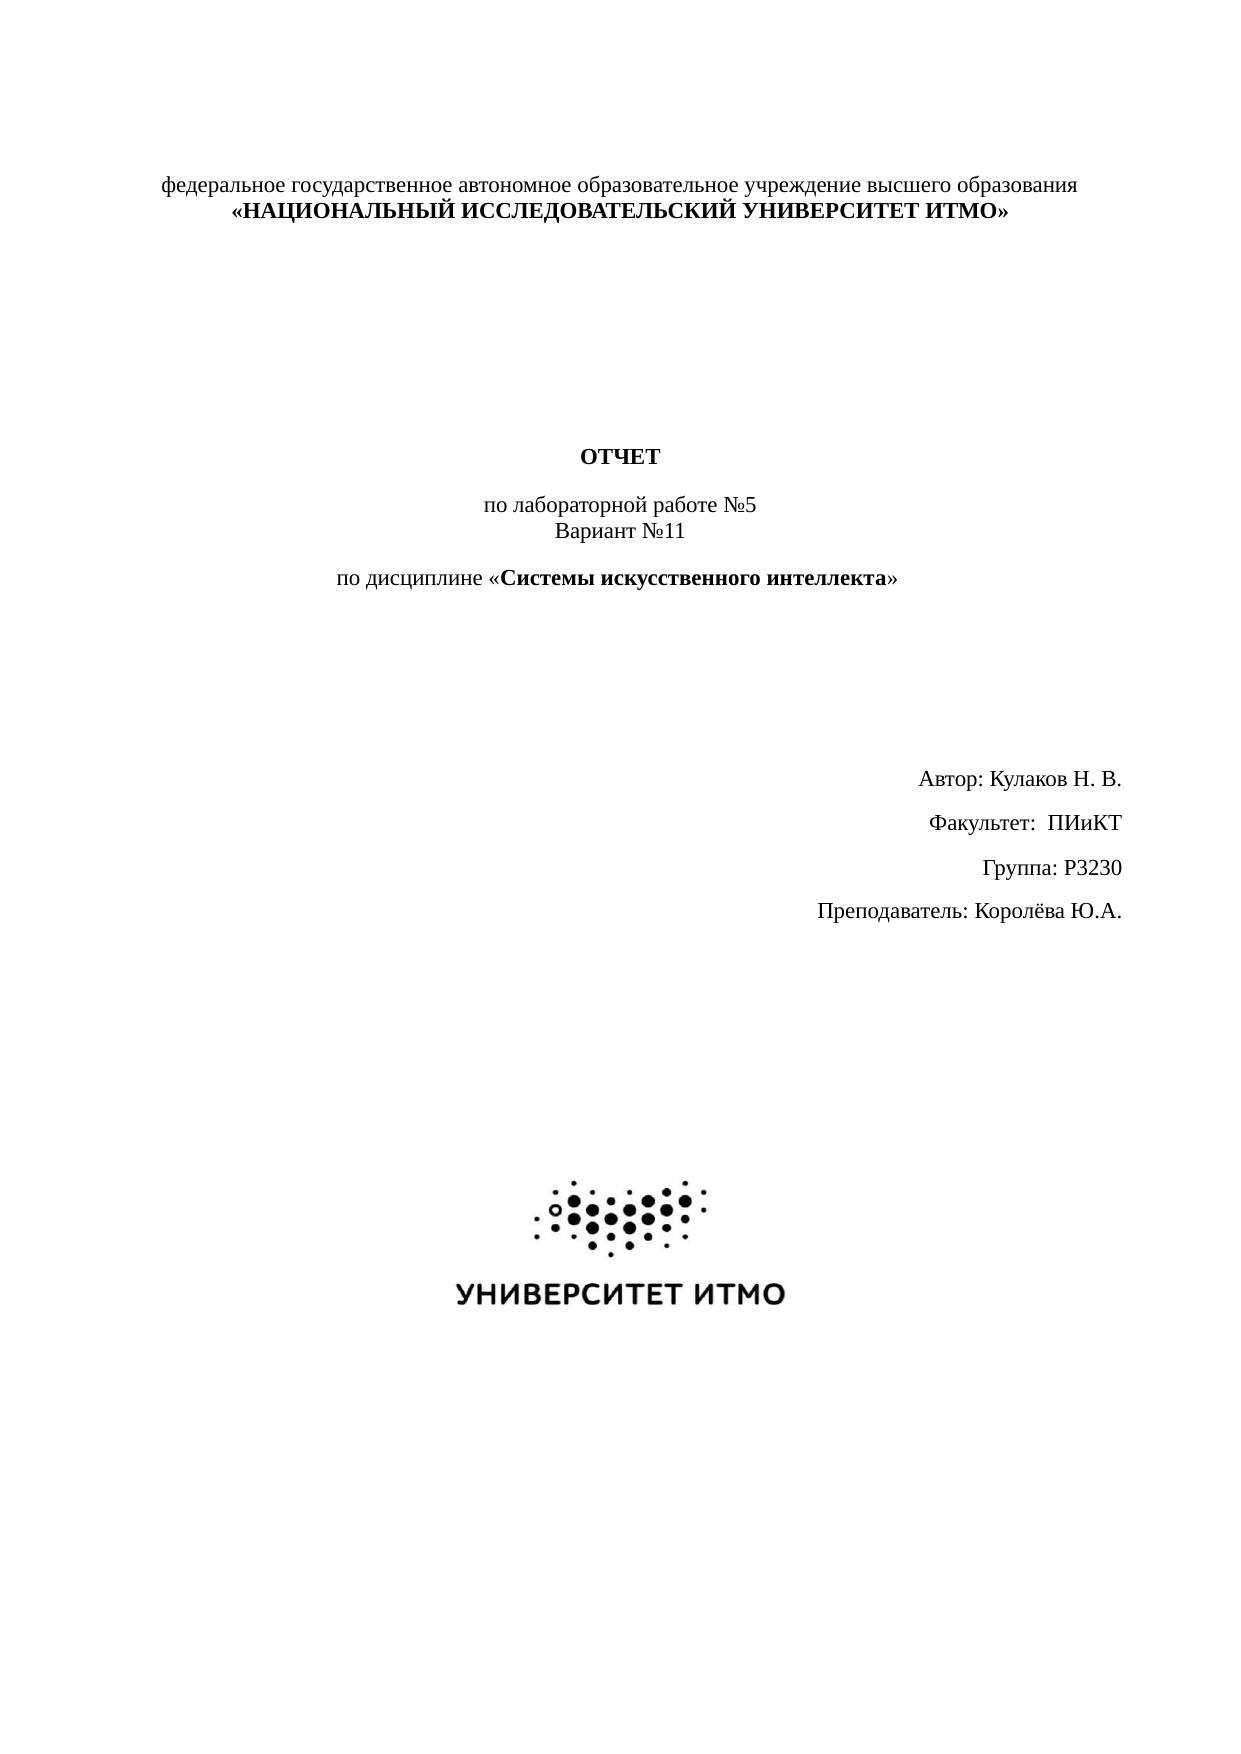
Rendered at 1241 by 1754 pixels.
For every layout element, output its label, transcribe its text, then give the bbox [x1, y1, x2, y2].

text федеральное государственное автономное образовательное учреждение высшего образования [118, 171, 1122, 197]
text по лабораторной работе №5 Вариант №11 [118, 491, 1122, 543]
text Группа: P3230 [118, 853, 1122, 880]
text Преподаватель: Королёва Ю.А. [118, 898, 1122, 924]
text ОТЧЕТ [118, 443, 1122, 470]
picture [431, 1114, 809, 1371]
text «НАЦИОНАЛЬНЫЙ ИССЛЕДОВАТЕЛЬСКИЙ УНИВЕРСИТЕТ ИТМО» [118, 197, 1122, 223]
text Автор: Кулаков Н. В. [118, 765, 1122, 792]
text Факультет: ПИиКТ [118, 809, 1122, 836]
text по дисциплине «Системы искусственного интеллекта» [118, 564, 1122, 591]
